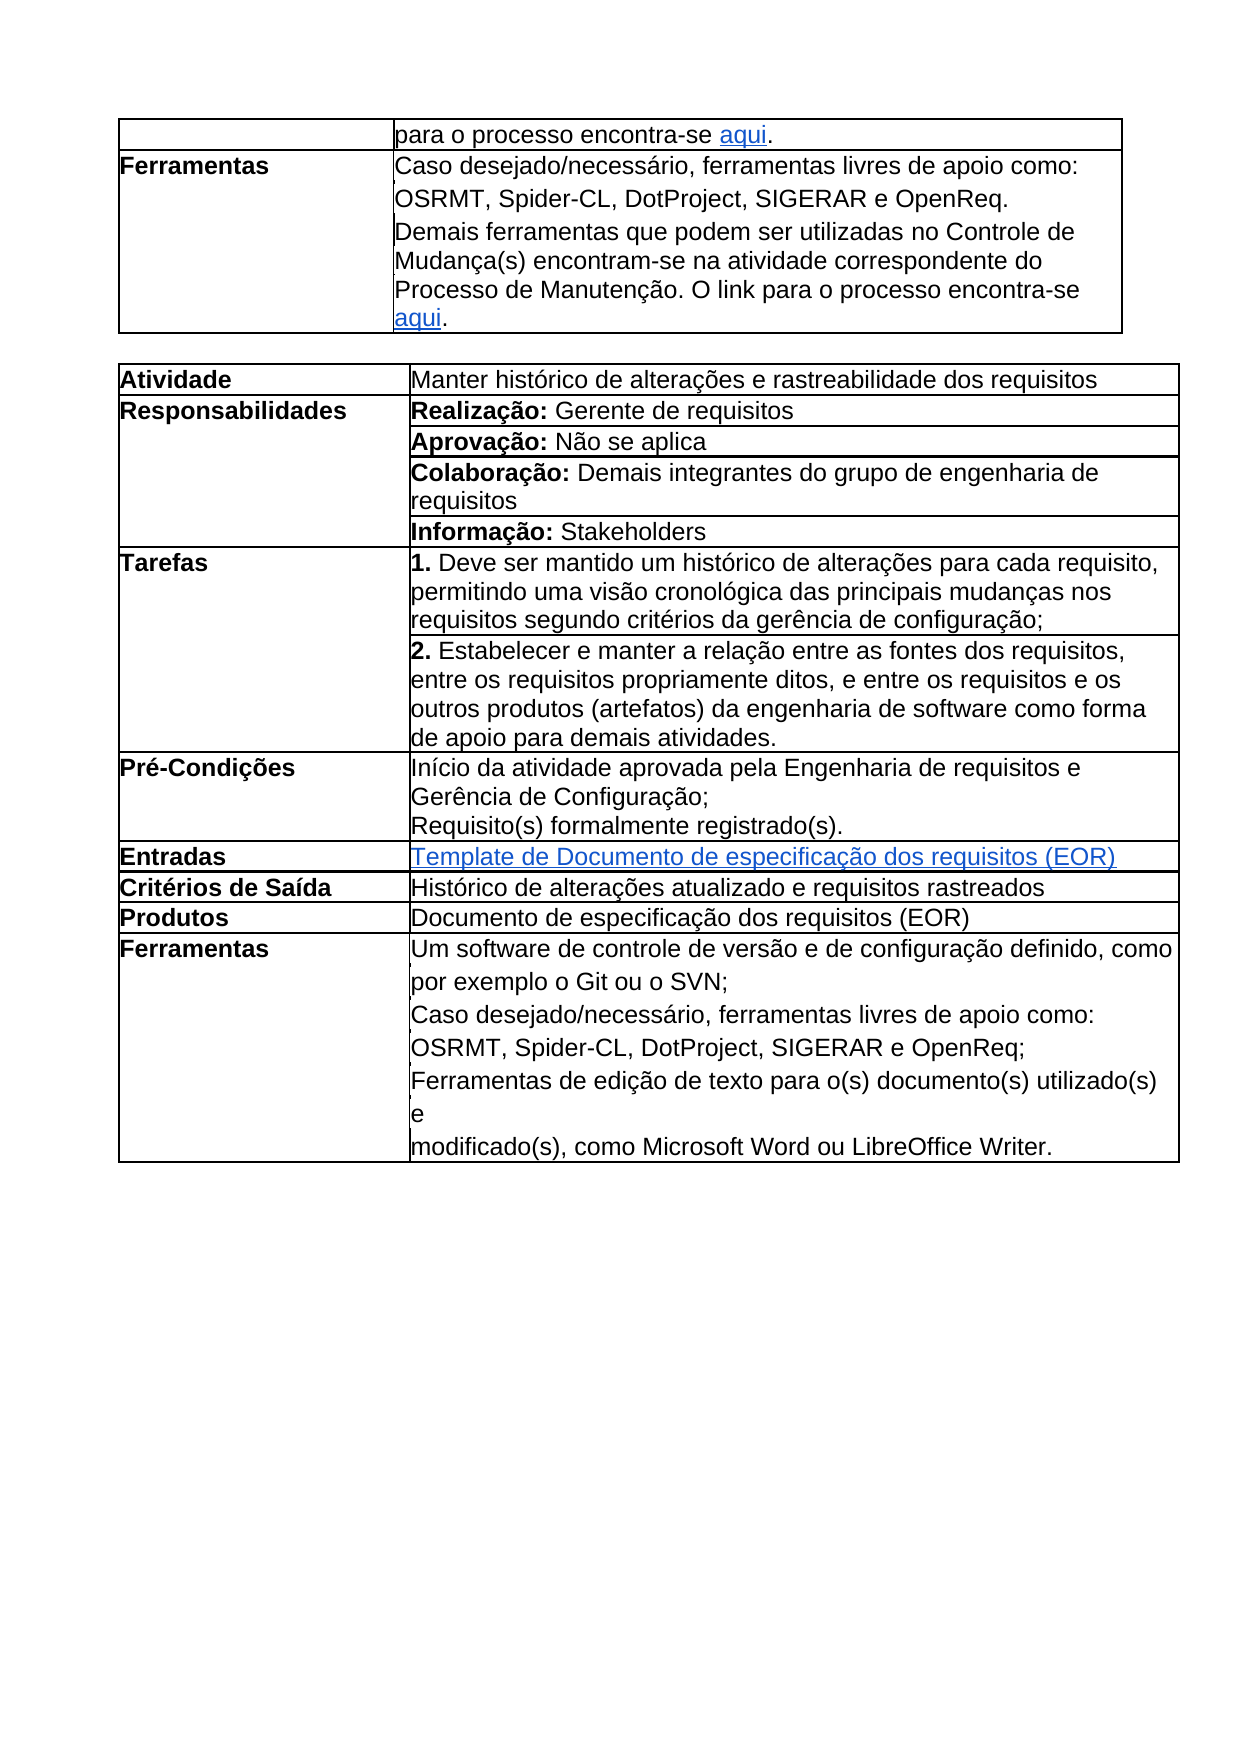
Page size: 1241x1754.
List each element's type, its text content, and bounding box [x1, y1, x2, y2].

table_cell Início da atividade aprovada pela Engenharia de requisitos e Gerência de Configuração; Requisito(s) formalmente registrado(s). [411, 753, 1178, 839]
table_cell Entradas [120, 842, 409, 870]
table_cell 2. Estabelecer e manter a relação entre as fontes dos requisitos, entre os requisitos propriamente ditos, e entre os requisitos e os outros produtos (artefatos) da engenharia de software como forma de apoio para demais atividades. [411, 636, 1178, 751]
table_cell Aprovação: Não se aplica [411, 427, 1178, 455]
table_cell Template de Documento de especificação dos requisitos (EOR) [411, 842, 1178, 870]
table_cell Ferramentas [120, 934, 409, 1161]
table_header Atividade [120, 365, 409, 394]
table_header Manter histórico de alterações e rastreabilidade dos requisitos [411, 365, 1178, 394]
table_cell para o processo encontra-se aqui. [395, 120, 1121, 149]
table_cell Produtos [120, 903, 409, 932]
table_cell Pré-Condições [120, 753, 409, 839]
table_cell Realização: Gerente de requisitos [411, 396, 1178, 424]
table_cell Colaboração: Demais integrantes do grupo de engenharia de requisitos [411, 458, 1178, 515]
table_cell Informação: Stakeholders [411, 517, 1178, 546]
table_cell 1. Deve ser mantido um histórico de alterações para cada requisito, permitindo uma visão cronológica das principais mudanças nos requisitos segundo critérios da gerência de configuração; [411, 548, 1178, 634]
table_cell Critérios de Saída [120, 873, 409, 901]
table_cell Responsabilidades [120, 396, 409, 546]
table_cell Tarefas [120, 548, 409, 751]
table_cell Caso desejado/necessário, ferramentas livres de apoio como: OSRMT, Spider-CL, DotProject, SIGERAR e OpenReq. Demais ferramentas que podem ser utilizadas no Controle de Mudança(s) encontram-se na atividade correspondente do Processo de Manutenção. O link para o processo encontra-se aqui. [395, 151, 1121, 332]
table_cell Documento de especificação dos requisitos (EOR) [411, 903, 1178, 932]
table_cell Um software de controle de versão e de configuração definido, como por exemplo o Git ou o SVN; Caso desejado/necessário, ferramentas livres de apoio como: OSRMT, Spider-CL, DotProject, SIGERAR e OpenReq; Ferramentas de edição de texto para o(s) documento(s) utilizado(s) e modificado(s), como Microsoft Word ou LibreOffice Writer. [411, 934, 1178, 1161]
table_cell Ferramentas [120, 151, 393, 332]
table_cell [120, 120, 393, 149]
table_cell Histórico de alterações atualizado e requisitos rastreados [411, 873, 1178, 901]
